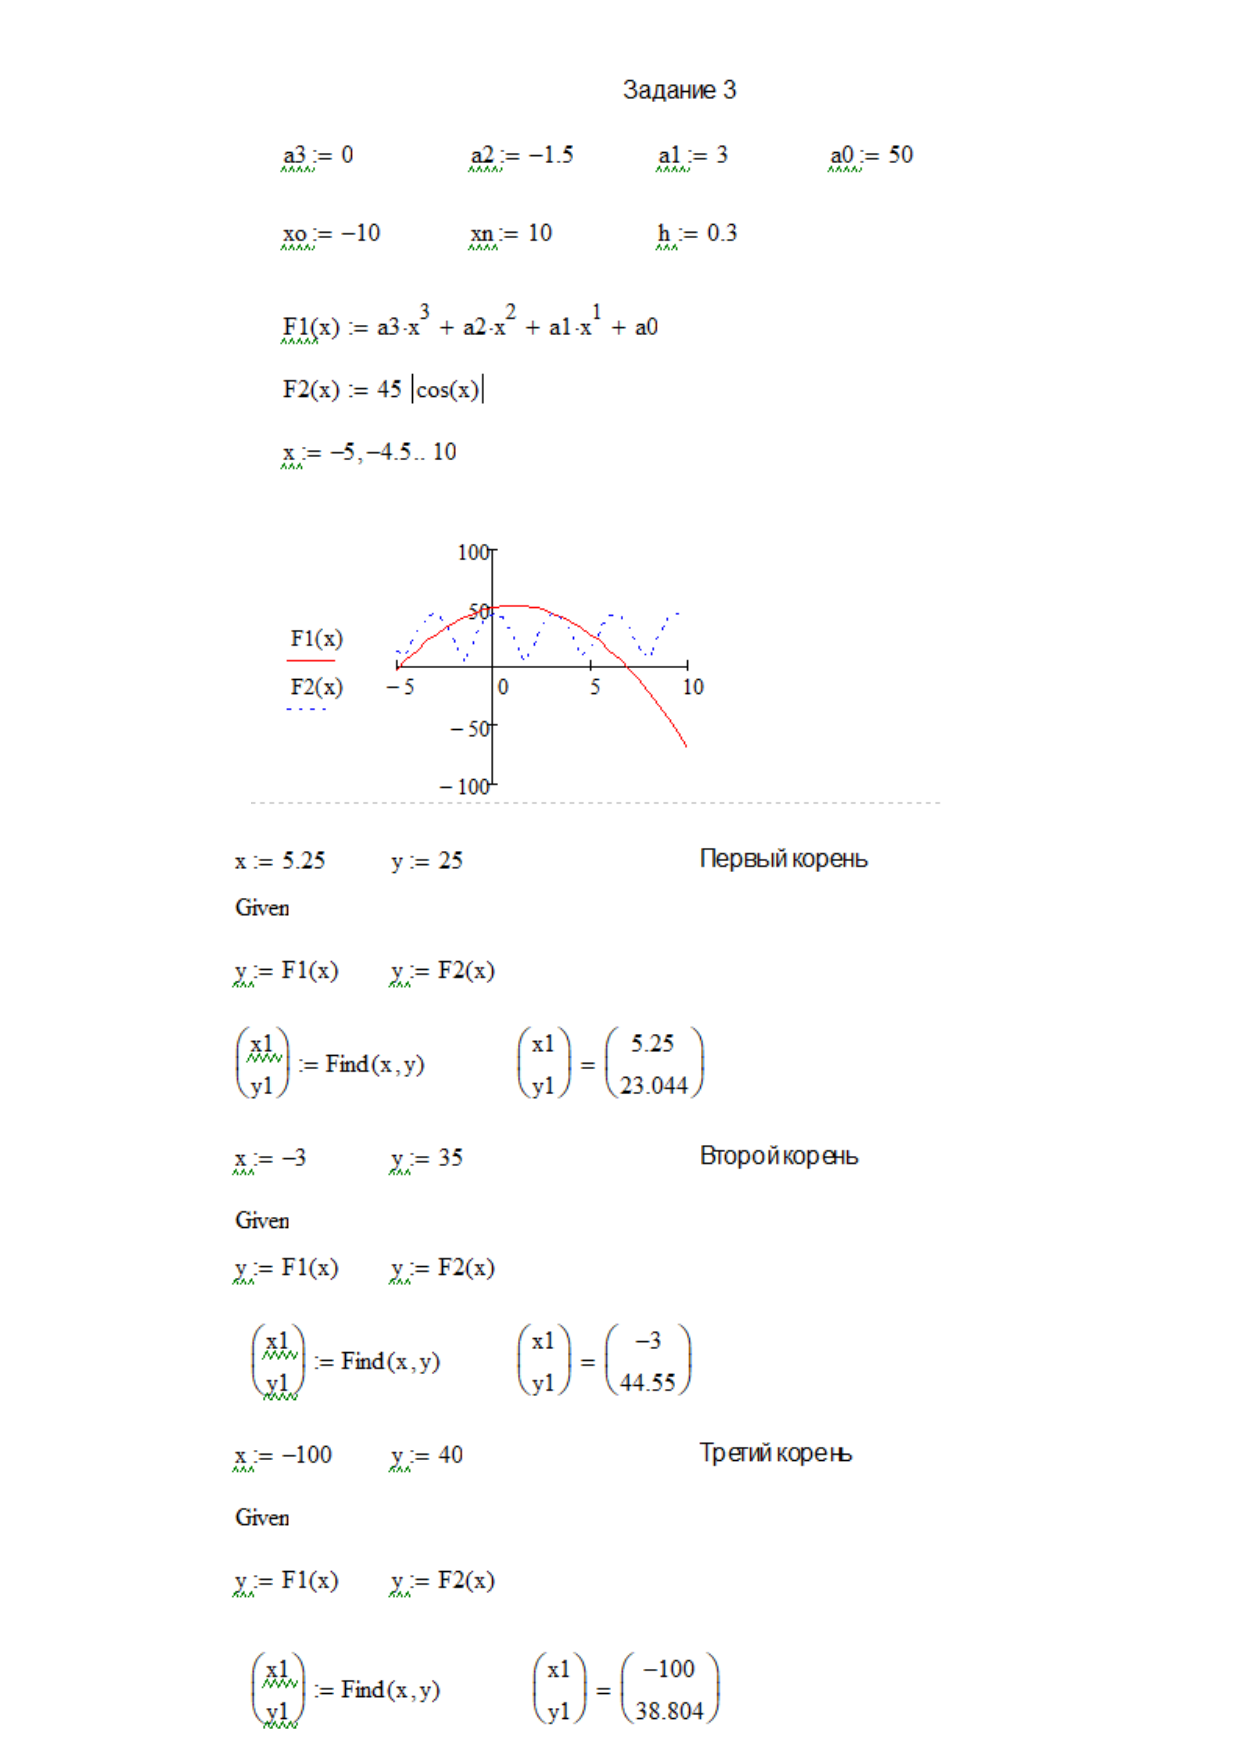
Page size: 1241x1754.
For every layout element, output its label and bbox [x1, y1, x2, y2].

picture [251, 41, 945, 815]
picture [223, 836, 908, 1754]
